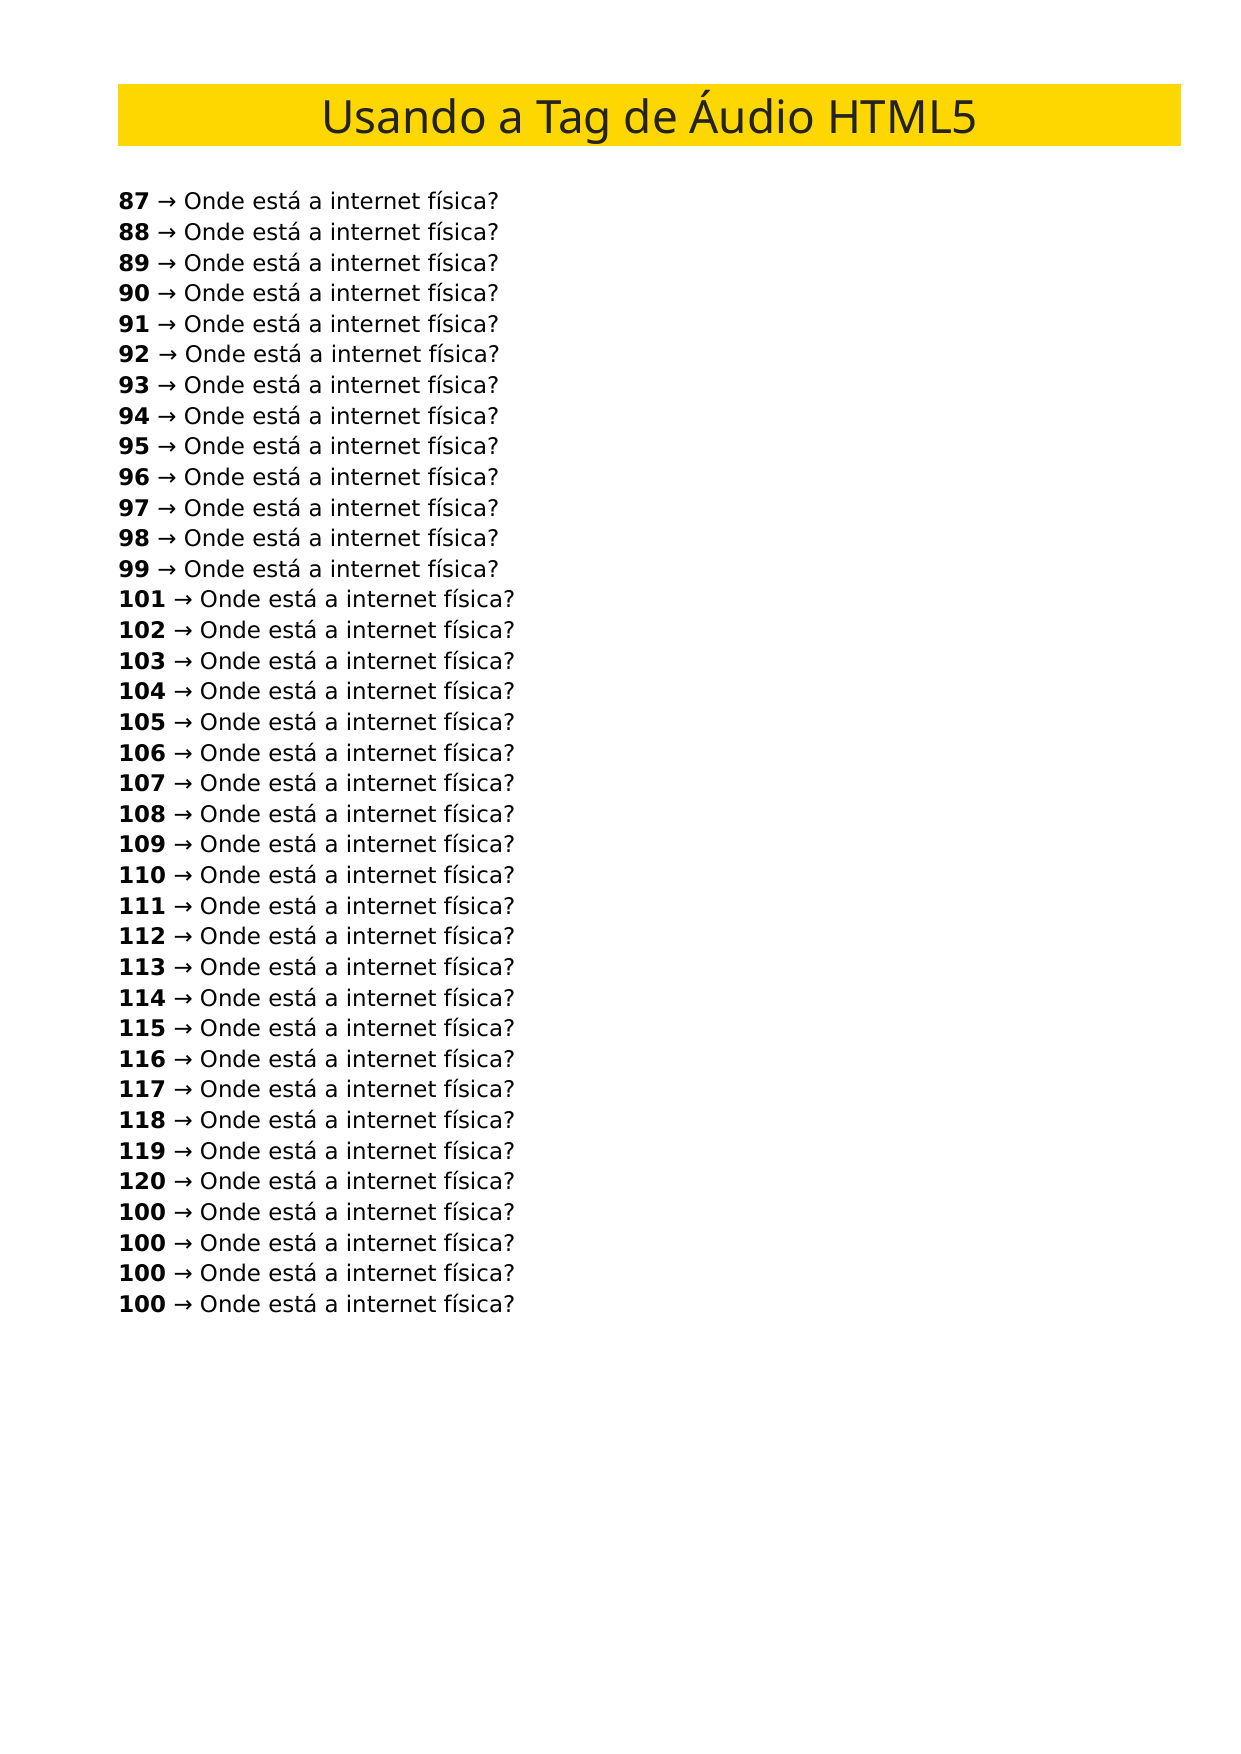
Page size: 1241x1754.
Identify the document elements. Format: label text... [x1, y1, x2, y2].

subtitle 100 → Onde está a internet física? [118, 1291, 1181, 1318]
subtitle 112 → Onde está a internet física? [118, 923, 1181, 950]
subtitle 102 → Onde está a internet física? [118, 617, 1181, 644]
subtitle 109 → Onde está a internet física? [118, 832, 1181, 858]
subtitle 103 → Onde está a internet física? [118, 648, 1181, 674]
subtitle 87 → Onde está a internet física? [118, 188, 1181, 215]
subtitle 114 → Onde está a internet física? [118, 985, 1181, 1011]
subtitle 116 → Onde está a internet física? [118, 1046, 1181, 1073]
subtitle 95 → Onde está a internet física? [118, 433, 1181, 460]
subtitle 100 → Onde está a internet física? [118, 1230, 1181, 1256]
subtitle 100 → Onde está a internet física? [118, 1260, 1181, 1287]
subtitle 115 → Onde está a internet física? [118, 1015, 1181, 1042]
subtitle 110 → Onde está a internet física? [118, 862, 1181, 889]
subtitle 113 → Onde está a internet física? [118, 954, 1181, 981]
subtitle 98 → Onde está a internet física? [118, 525, 1181, 552]
subtitle 99 → Onde está a internet física? [118, 556, 1181, 583]
subtitle 106 → Onde está a internet física? [118, 740, 1181, 766]
subtitle 96 → Onde está a internet física? [118, 464, 1181, 491]
subtitle 119 → Onde está a internet física? [118, 1138, 1181, 1164]
subtitle 118 → Onde está a internet física? [118, 1107, 1181, 1134]
subtitle 104 → Onde está a internet física? [118, 678, 1181, 705]
subtitle 88 → Onde está a internet física? [118, 219, 1181, 246]
subtitle 90 → Onde está a internet física? [118, 280, 1181, 307]
subtitle 94 → Onde está a internet física? [118, 403, 1181, 429]
subtitle 117 → Onde está a internet física? [118, 1077, 1181, 1103]
subtitle 89 → Onde está a internet física? [118, 250, 1181, 276]
subtitle 92 → Onde está a internet física? [118, 342, 1181, 368]
subtitle 108 → Onde está a internet física? [118, 801, 1181, 828]
subtitle 111 → Onde está a internet física? [118, 893, 1181, 919]
subtitle 100 → Onde está a internet física? [118, 1199, 1181, 1226]
subtitle 120 → Onde está a internet física? [118, 1168, 1181, 1195]
subtitle 97 → Onde está a internet física? [118, 495, 1181, 521]
subtitle 101 → Onde está a internet física? [118, 587, 1181, 613]
subtitle 93 → Onde está a internet física? [118, 372, 1181, 399]
subtitle 107 → Onde está a internet física? [118, 770, 1181, 797]
subtitle 91 → Onde está a internet física? [118, 311, 1181, 338]
subtitle 105 → Onde está a internet física? [118, 709, 1181, 736]
